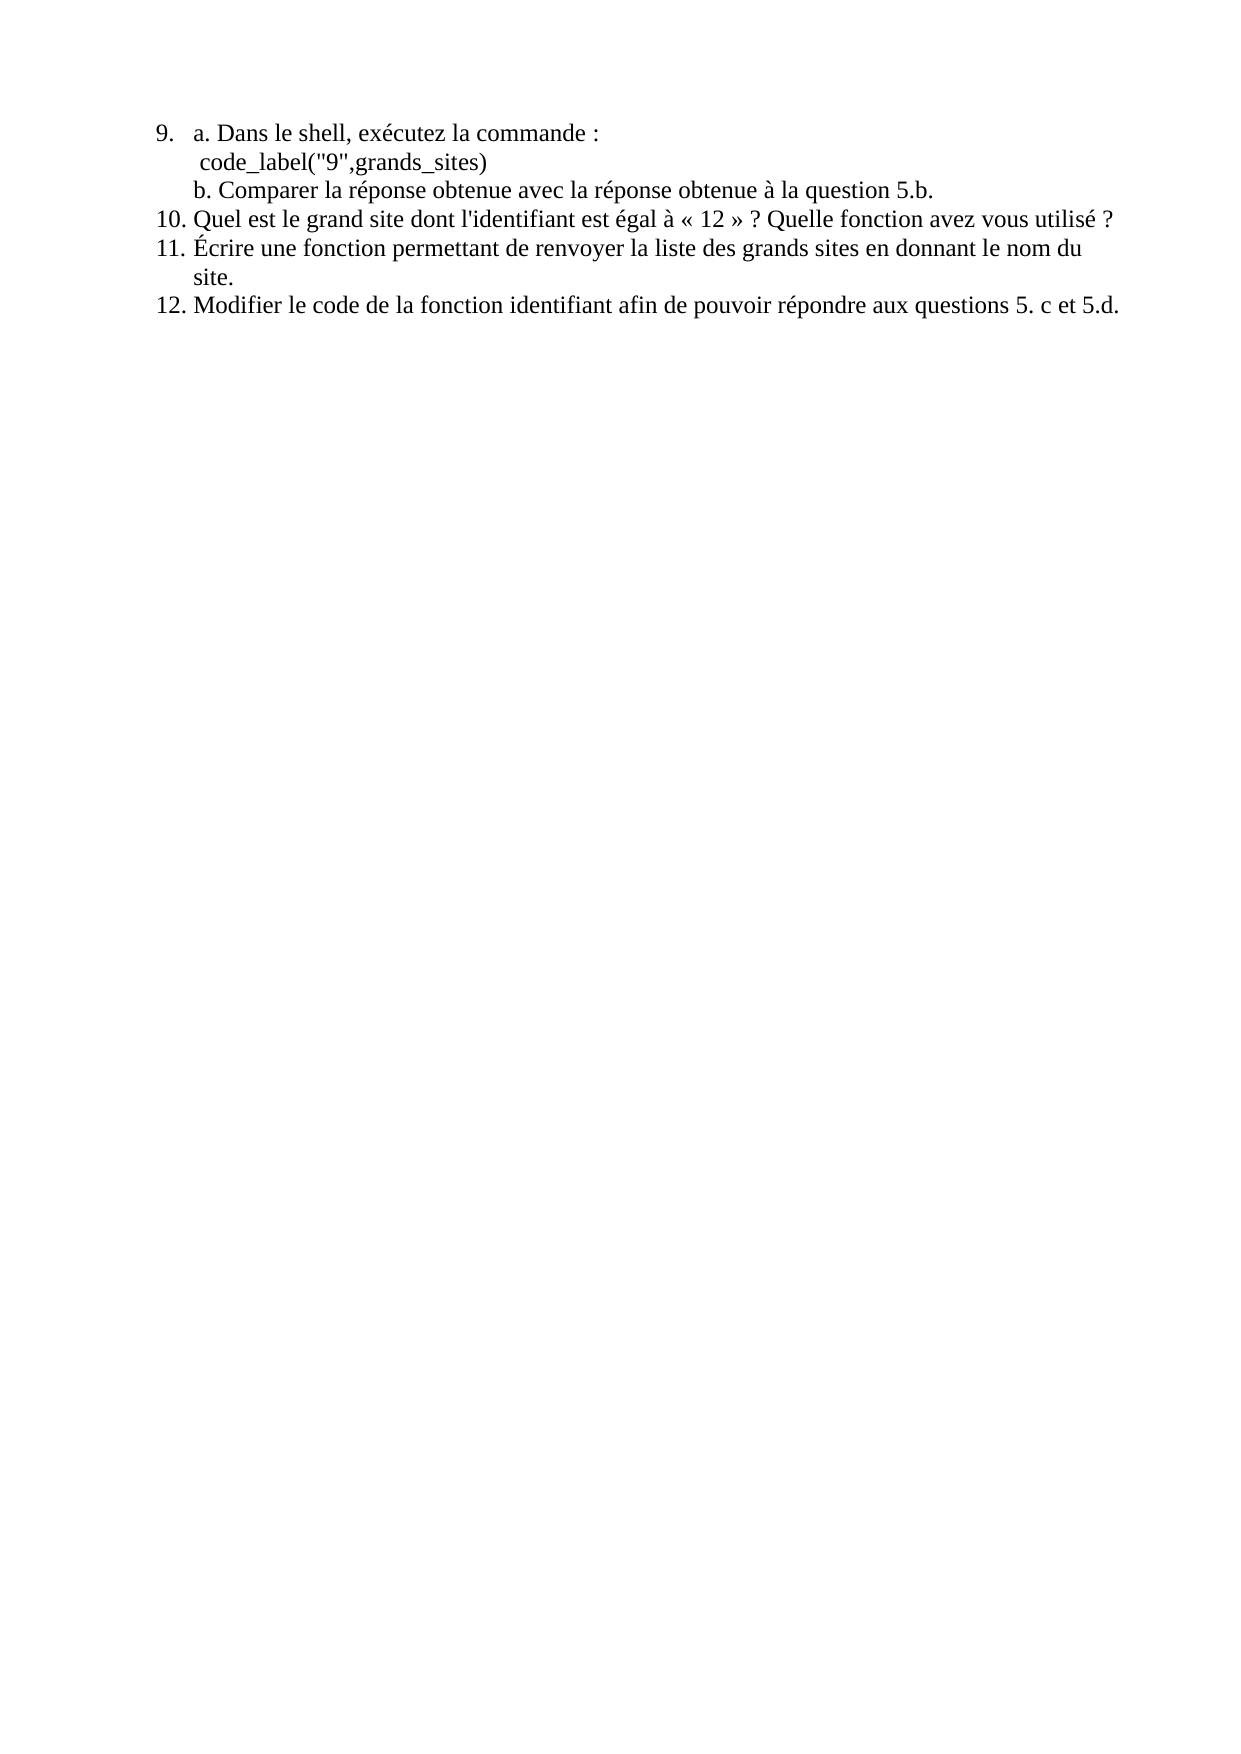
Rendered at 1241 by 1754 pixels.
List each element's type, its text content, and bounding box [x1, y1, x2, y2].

list a. Dans le shell, exécutez la commande : [156, 118, 1122, 147]
list Écrire une fonction permettant de renvoyer la liste des grands sites en donnant le nom du site. [156, 233, 1122, 291]
list Quel est le grand site dont l'identifiant est égal à « 12 » ? Quelle fonction avez vous utilisé ? [156, 204, 1122, 233]
list b. Comparer la réponse obtenue avec la réponse obtenue à la question 5.b. [156, 176, 1122, 204]
list code_label("9",grands_sites) [156, 147, 1122, 176]
list Modifier le code de la fonction identifiant afin de pouvoir répondre aux questions 5. c et 5.d. [156, 291, 1122, 319]
